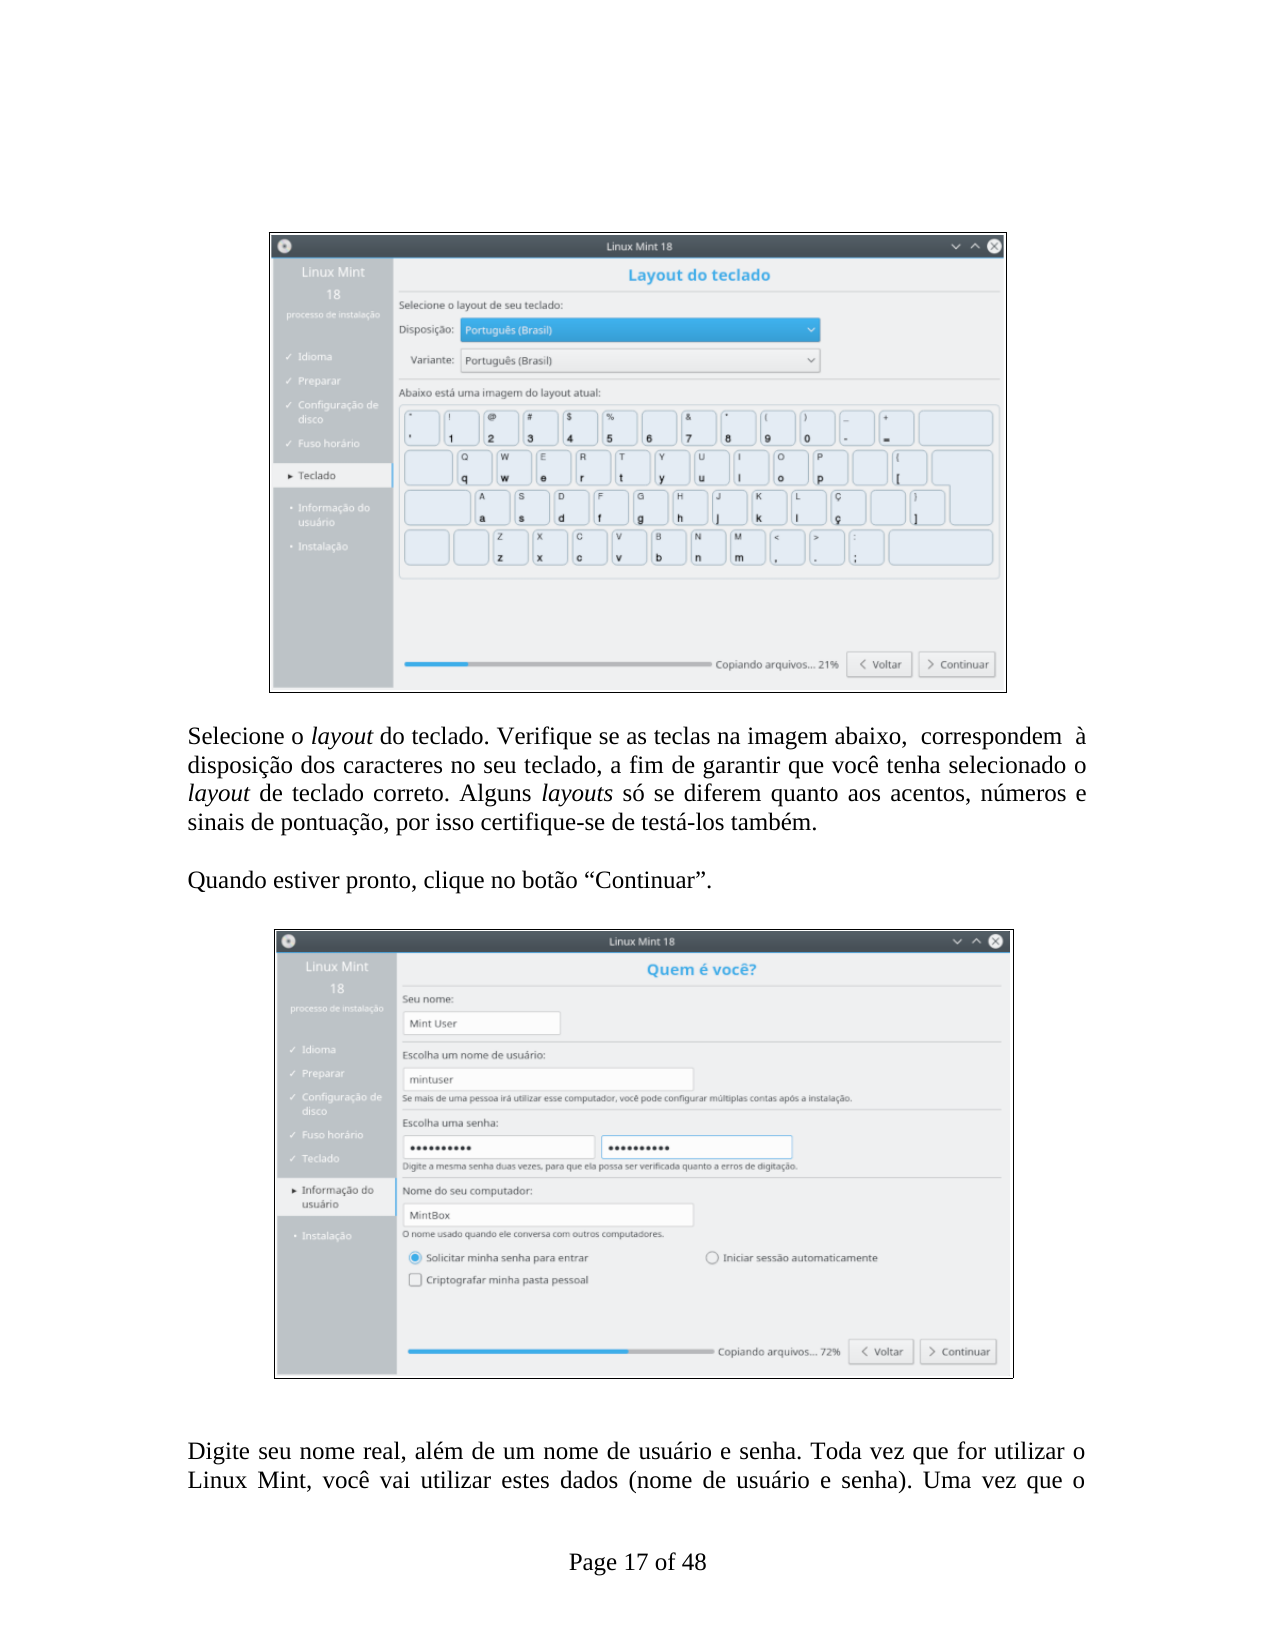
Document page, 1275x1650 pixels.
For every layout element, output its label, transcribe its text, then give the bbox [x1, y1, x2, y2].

text Selecione o layout do teclado. Verifique se as teclas na imagem abaixo, correspondem à disposição dos caracteres no seu teclado, a fim de garantir que você tenha selecionado o layout de teclado correto. Alguns layouts só se diferem quanto aos acentos, números e sinais de pontuação, por isso certifique-se de testá-los também. [187, 721, 1087, 836]
picture [271, 235, 1004, 690]
text Quando estiver pronto, clique no botão “Continuar”. [187, 866, 1087, 894]
picture [276, 931, 1010, 1376]
text Digite seu nome real, além de um nome de usuário e senha. Toda vez que for utilizar o Linux Mint, você vai utilizar estes dados (nome de usuário e senha). Uma vez que o [187, 1436, 1087, 1494]
